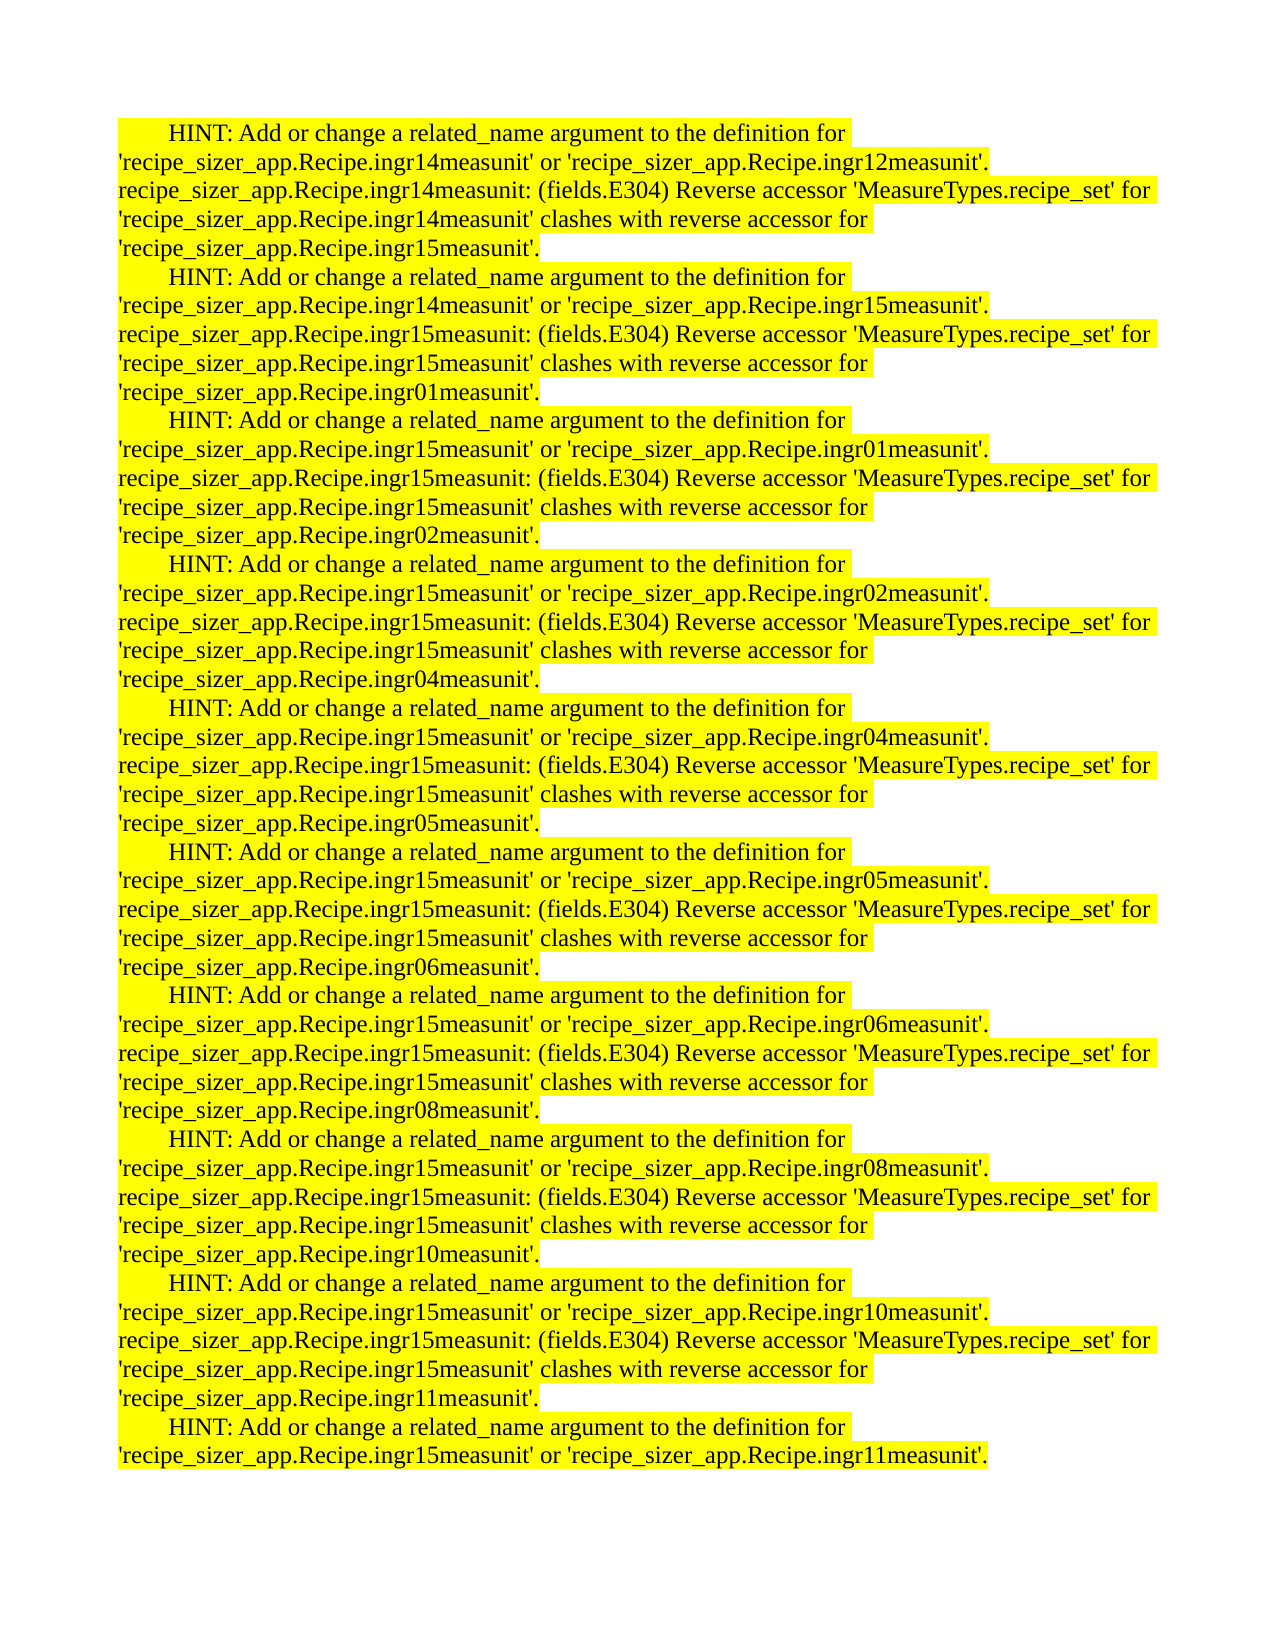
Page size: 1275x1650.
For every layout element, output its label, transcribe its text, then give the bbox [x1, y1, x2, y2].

text recipe_sizer_app.Recipe.ingr15measunit: (fields.E304) Reverse accessor 'MeasureTypes.recipe_set' for 'recipe_sizer_app.Recipe.ingr15measunit' clashes with reverse accessor for 'recipe_sizer_app.Recipe.ingr02measunit'. [118, 463, 1157, 549]
text HINT: Add or change a related_name argument to the definition for 'recipe_sizer_app.Recipe.ingr14measunit' or 'recipe_sizer_app.Recipe.ingr15measunit'. [118, 262, 1157, 319]
text recipe_sizer_app.Recipe.ingr15measunit: (fields.E304) Reverse accessor 'MeasureTypes.recipe_set' for 'recipe_sizer_app.Recipe.ingr15measunit' clashes with reverse accessor for 'recipe_sizer_app.Recipe.ingr04measunit'. [118, 607, 1157, 693]
text recipe_sizer_app.Recipe.ingr15measunit: (fields.E304) Reverse accessor 'MeasureTypes.recipe_set' for 'recipe_sizer_app.Recipe.ingr15measunit' clashes with reverse accessor for 'recipe_sizer_app.Recipe.ingr01measunit'. [118, 319, 1157, 406]
text HINT: Add or change a related_name argument to the definition for 'recipe_sizer_app.Recipe.ingr15measunit' or 'recipe_sizer_app.Recipe.ingr08measunit'. [118, 1124, 1157, 1182]
text HINT: Add or change a related_name argument to the definition for 'recipe_sizer_app.Recipe.ingr15measunit' or 'recipe_sizer_app.Recipe.ingr04measunit'. [118, 693, 1157, 751]
text HINT: Add or change a related_name argument to the definition for 'recipe_sizer_app.Recipe.ingr15measunit' or 'recipe_sizer_app.Recipe.ingr05measunit'. [118, 837, 1157, 894]
text HINT: Add or change a related_name argument to the definition for 'recipe_sizer_app.Recipe.ingr15measunit' or 'recipe_sizer_app.Recipe.ingr01measunit'. [118, 406, 1157, 463]
text recipe_sizer_app.Recipe.ingr15measunit: (fields.E304) Reverse accessor 'MeasureTypes.recipe_set' for 'recipe_sizer_app.Recipe.ingr15measunit' clashes with reverse accessor for 'recipe_sizer_app.Recipe.ingr11measunit'. [118, 1326, 1157, 1412]
text HINT: Add or change a related_name argument to the definition for 'recipe_sizer_app.Recipe.ingr15measunit' or 'recipe_sizer_app.Recipe.ingr10measunit'. [118, 1268, 1157, 1326]
text HINT: Add or change a related_name argument to the definition for 'recipe_sizer_app.Recipe.ingr14measunit' or 'recipe_sizer_app.Recipe.ingr12measunit'. [118, 118, 1157, 176]
text HINT: Add or change a related_name argument to the definition for 'recipe_sizer_app.Recipe.ingr15measunit' or 'recipe_sizer_app.Recipe.ingr06measunit'. [118, 981, 1157, 1038]
text recipe_sizer_app.Recipe.ingr14measunit: (fields.E304) Reverse accessor 'MeasureTypes.recipe_set' for 'recipe_sizer_app.Recipe.ingr14measunit' clashes with reverse accessor for 'recipe_sizer_app.Recipe.ingr15measunit'. [118, 176, 1157, 262]
text HINT: Add or change a related_name argument to the definition for 'recipe_sizer_app.Recipe.ingr15measunit' or 'recipe_sizer_app.Recipe.ingr02measunit'. [118, 549, 1157, 607]
text recipe_sizer_app.Recipe.ingr15measunit: (fields.E304) Reverse accessor 'MeasureTypes.recipe_set' for 'recipe_sizer_app.Recipe.ingr15measunit' clashes with reverse accessor for 'recipe_sizer_app.Recipe.ingr06measunit'. [118, 894, 1157, 981]
text recipe_sizer_app.Recipe.ingr15measunit: (fields.E304) Reverse accessor 'MeasureTypes.recipe_set' for 'recipe_sizer_app.Recipe.ingr15measunit' clashes with reverse accessor for 'recipe_sizer_app.Recipe.ingr08measunit'. [118, 1038, 1157, 1124]
text HINT: Add or change a related_name argument to the definition for 'recipe_sizer_app.Recipe.ingr15measunit' or 'recipe_sizer_app.Recipe.ingr11measunit'. [118, 1412, 1157, 1469]
text recipe_sizer_app.Recipe.ingr15measunit: (fields.E304) Reverse accessor 'MeasureTypes.recipe_set' for 'recipe_sizer_app.Recipe.ingr15measunit' clashes with reverse accessor for 'recipe_sizer_app.Recipe.ingr10measunit'. [118, 1182, 1157, 1268]
text recipe_sizer_app.Recipe.ingr15measunit: (fields.E304) Reverse accessor 'MeasureTypes.recipe_set' for 'recipe_sizer_app.Recipe.ingr15measunit' clashes with reverse accessor for 'recipe_sizer_app.Recipe.ingr05measunit'. [118, 751, 1157, 837]
